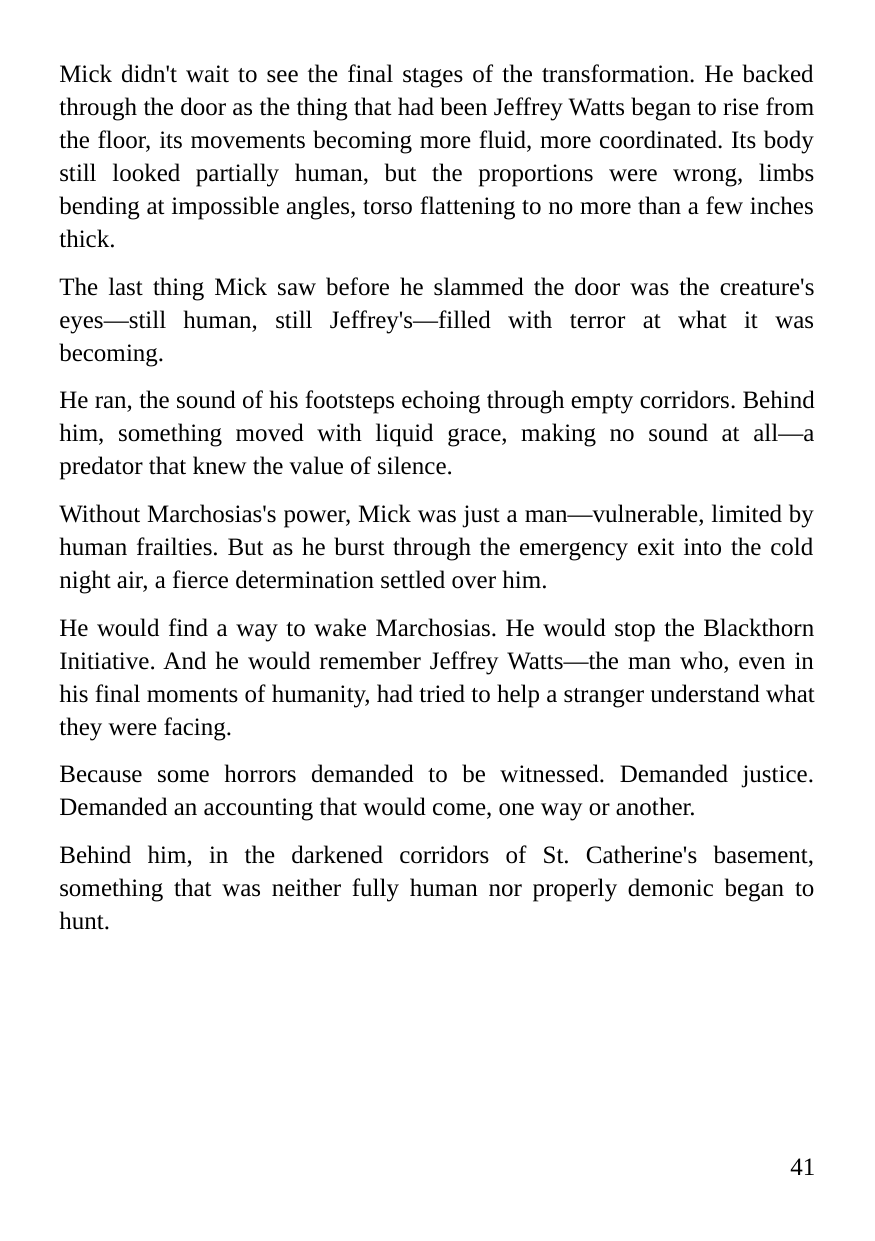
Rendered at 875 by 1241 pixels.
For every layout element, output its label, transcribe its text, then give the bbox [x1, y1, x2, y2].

text He ran, the sound of his footsteps echoing through empty corridors. Behind him, something moved with liquid grace, making no sound at all—a predator that knew the value of silence. [59, 385, 815, 480]
text He would find a way to wake Marchosias. He would stop the Blackthorn Initiative. And he would remember Jeffrey Watts—the man who, even in his final moments of humanity, had tried to help a stranger understand what they were facing. [59, 613, 815, 741]
text Behind him, in the darkened corridors of St. Catherine's basement, something that was neither fully human nor properly demonic began to hunt. [59, 840, 815, 935]
text Without Marchosias's power, Mick was just a man—vulnerable, limited by human frailties. But as he burst through the emergency exit into the cold night air, a fierce determination settled over him. [59, 499, 815, 594]
text The last thing Mick saw before he slammed the door was the creature's eyes—still human, still Jeffrey's—filled with terror at what it was becoming. [59, 272, 815, 367]
text Because some horrors demanded to be witnessed. Demanded justice. Demanded an accounting that would come, one way or another. [59, 759, 815, 821]
text Mick didn't wait to see the final stages of the transformation. He backed through the door as the thing that had been Jeffrey Watts began to rise from the floor, its movements becoming more fluid, more coordinated. Its body still looked partially human, but the proportions were wrong, limbs bending at impossible angles, torso flattening to no more than a few inches thick. [59, 59, 815, 253]
